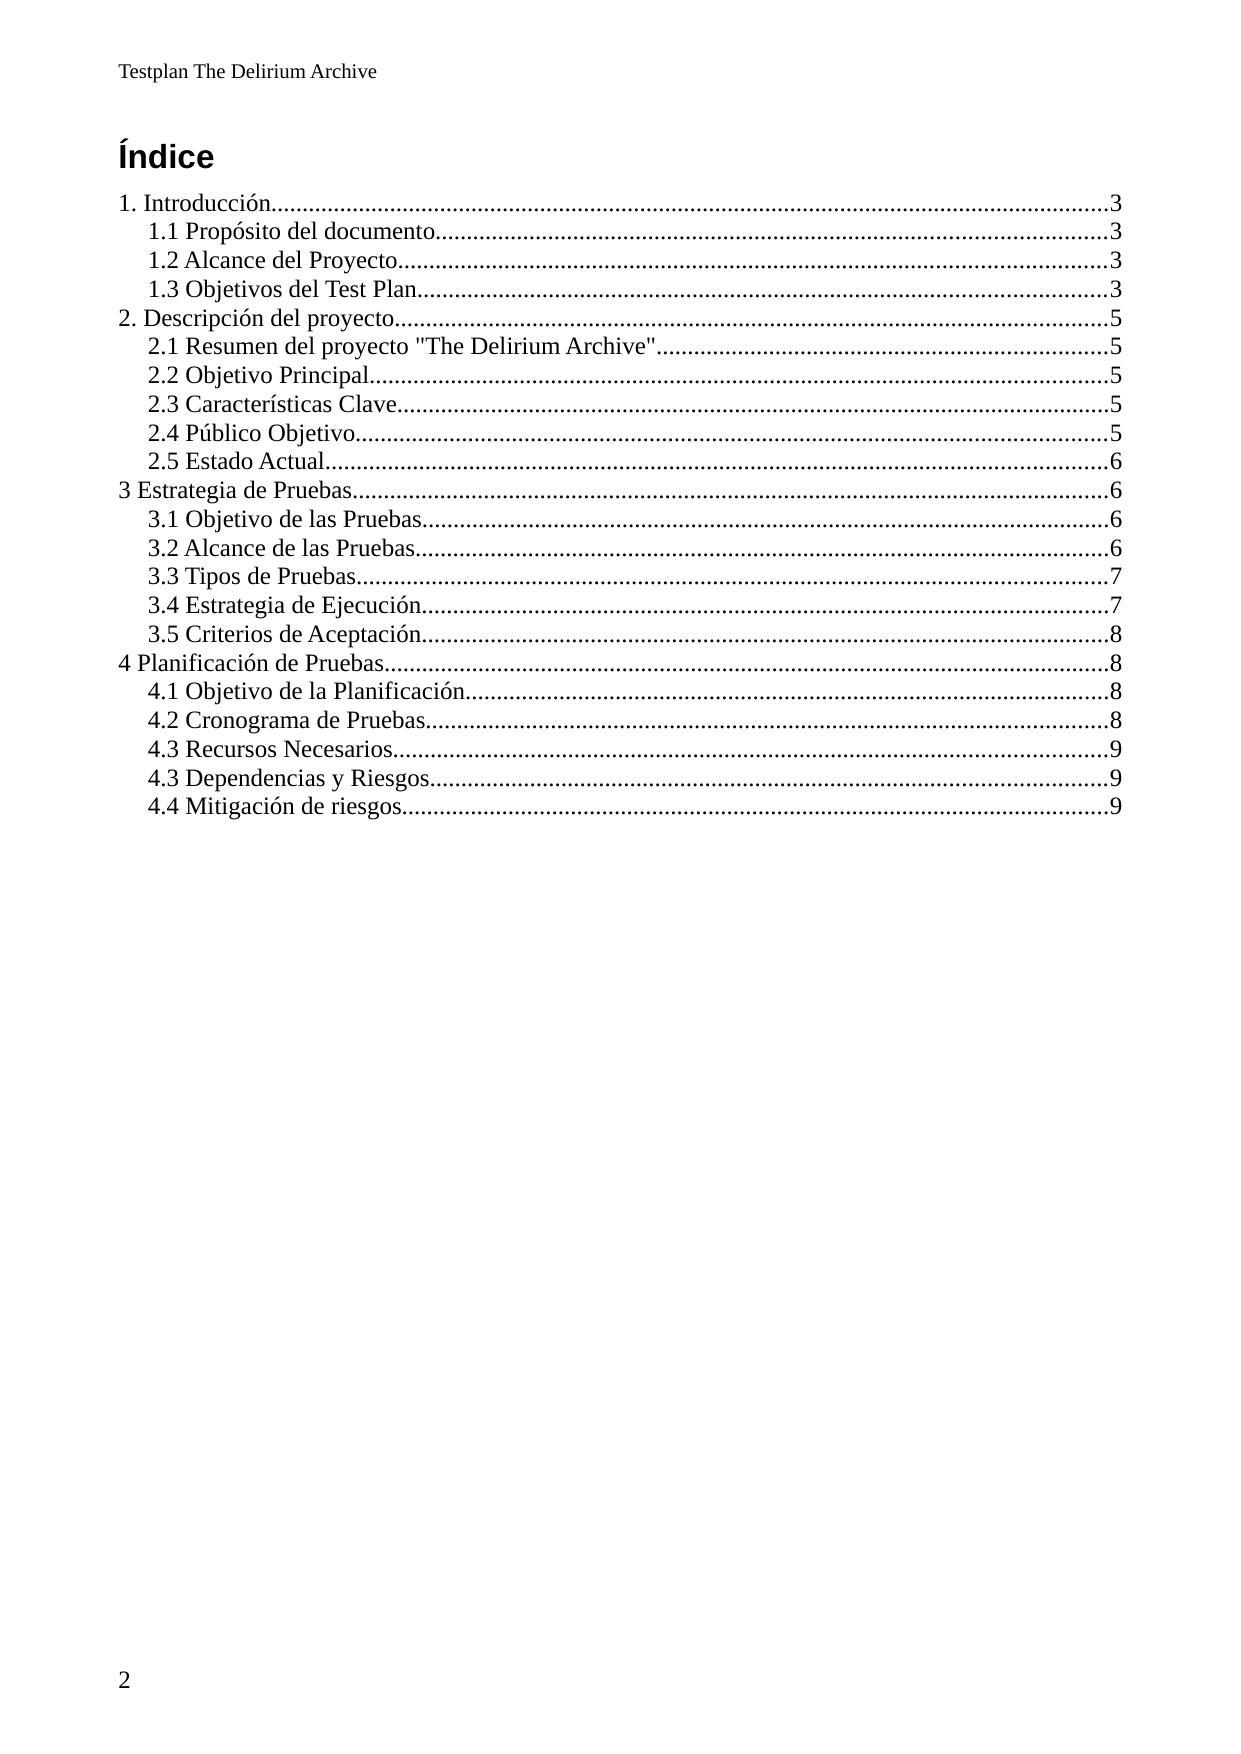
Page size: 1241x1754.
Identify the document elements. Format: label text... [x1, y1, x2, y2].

text 4.1 Objetivo de la Planificación 8 [148, 676, 1122, 705]
text 1. Introducción 3 [118, 188, 1122, 216]
text 3 Estrategia de Pruebas 6 [118, 475, 1122, 504]
text 4.3 Dependencias y Riesgos 9 [148, 763, 1122, 791]
text 4 Planificación de Pruebas 8 [118, 648, 1122, 676]
text 1.1 Propósito del documento 3 [148, 216, 1122, 245]
text 2.3 Características Clave 5 [148, 389, 1122, 418]
text 2.4 Público Objetivo 5 [148, 418, 1122, 446]
text 2.1 Resumen del proyecto "The Delirium Archive" 5 [148, 331, 1122, 360]
subtitle Índice [118, 137, 1122, 175]
text 2.2 Objetivo Principal 5 [148, 360, 1122, 389]
text 3.4 Estrategia de Ejecución 7 [148, 590, 1122, 619]
text 4.2 Cronograma de Pruebas 8 [148, 705, 1122, 734]
text 2. Descripción del proyecto 5 [118, 303, 1122, 331]
text 2.5 Estado Actual 6 [148, 446, 1122, 475]
text 4.4 Mitigación de riesgos 9 [148, 791, 1122, 820]
text 1.3 Objetivos del Test Plan 3 [148, 274, 1122, 303]
text 3.3 Tipos de Pruebas 7 [148, 561, 1122, 590]
text 3.5 Criterios de Aceptación 8 [148, 619, 1122, 648]
text 3.1 Objetivo de las Pruebas 6 [148, 504, 1122, 533]
text 1.2 Alcance del Proyecto 3 [148, 245, 1122, 274]
text 3.2 Alcance de las Pruebas 6 [148, 533, 1122, 561]
text 4.3 Recursos Necesarios 9 [148, 734, 1122, 763]
